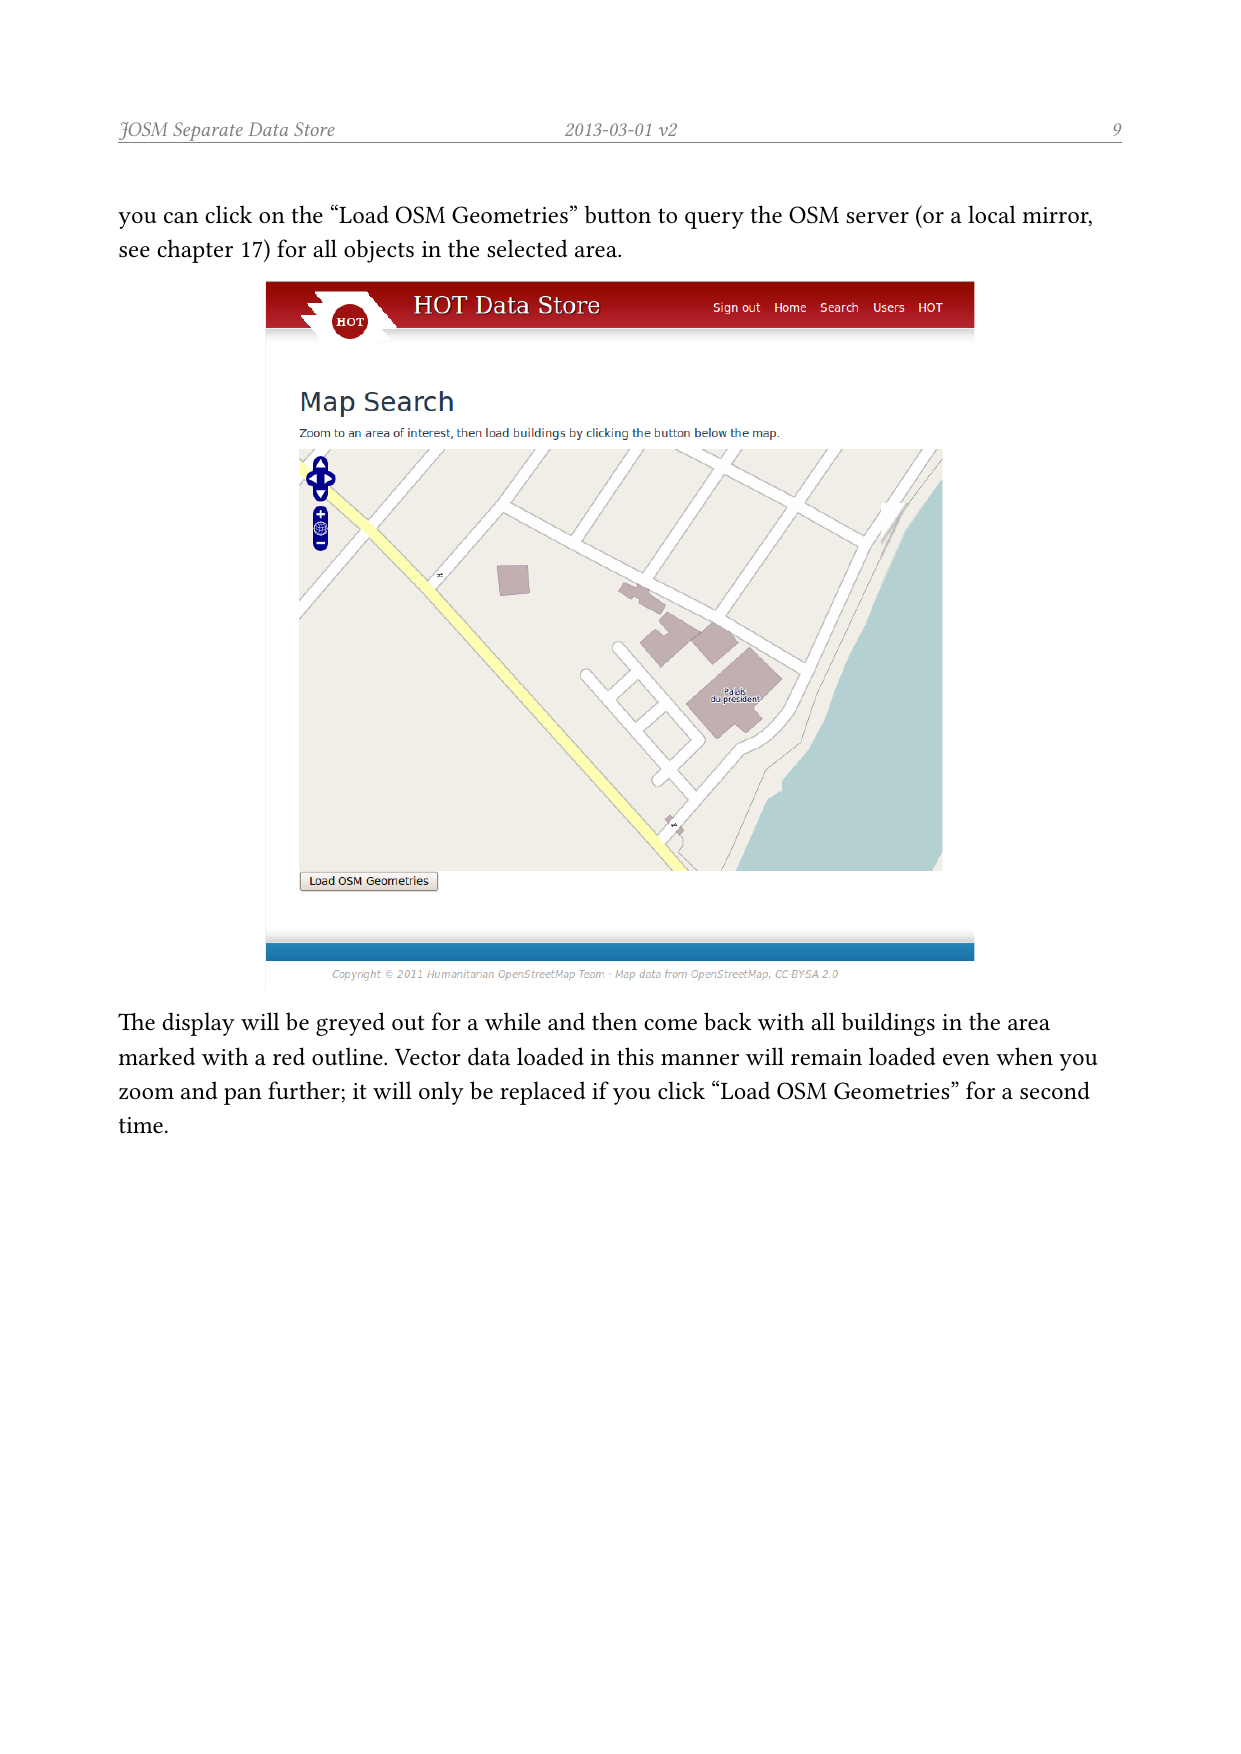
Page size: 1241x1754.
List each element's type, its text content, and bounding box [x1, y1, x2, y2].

text you can click on the “Load OSM Geometries” button to query the OSM server (or a local mirror, see chapter 17) for all objects in the selected area. [118, 201, 1122, 263]
picture [265, 281, 975, 991]
text The display will be greyed out for a while and then come back with all buildings in the area marked with a red outline. Vector data loaded in this manner will remain loaded even when you zoom and pan further; it will only be replaced if you click “Load OSM Geometries” for a second time. [118, 1008, 1122, 1139]
